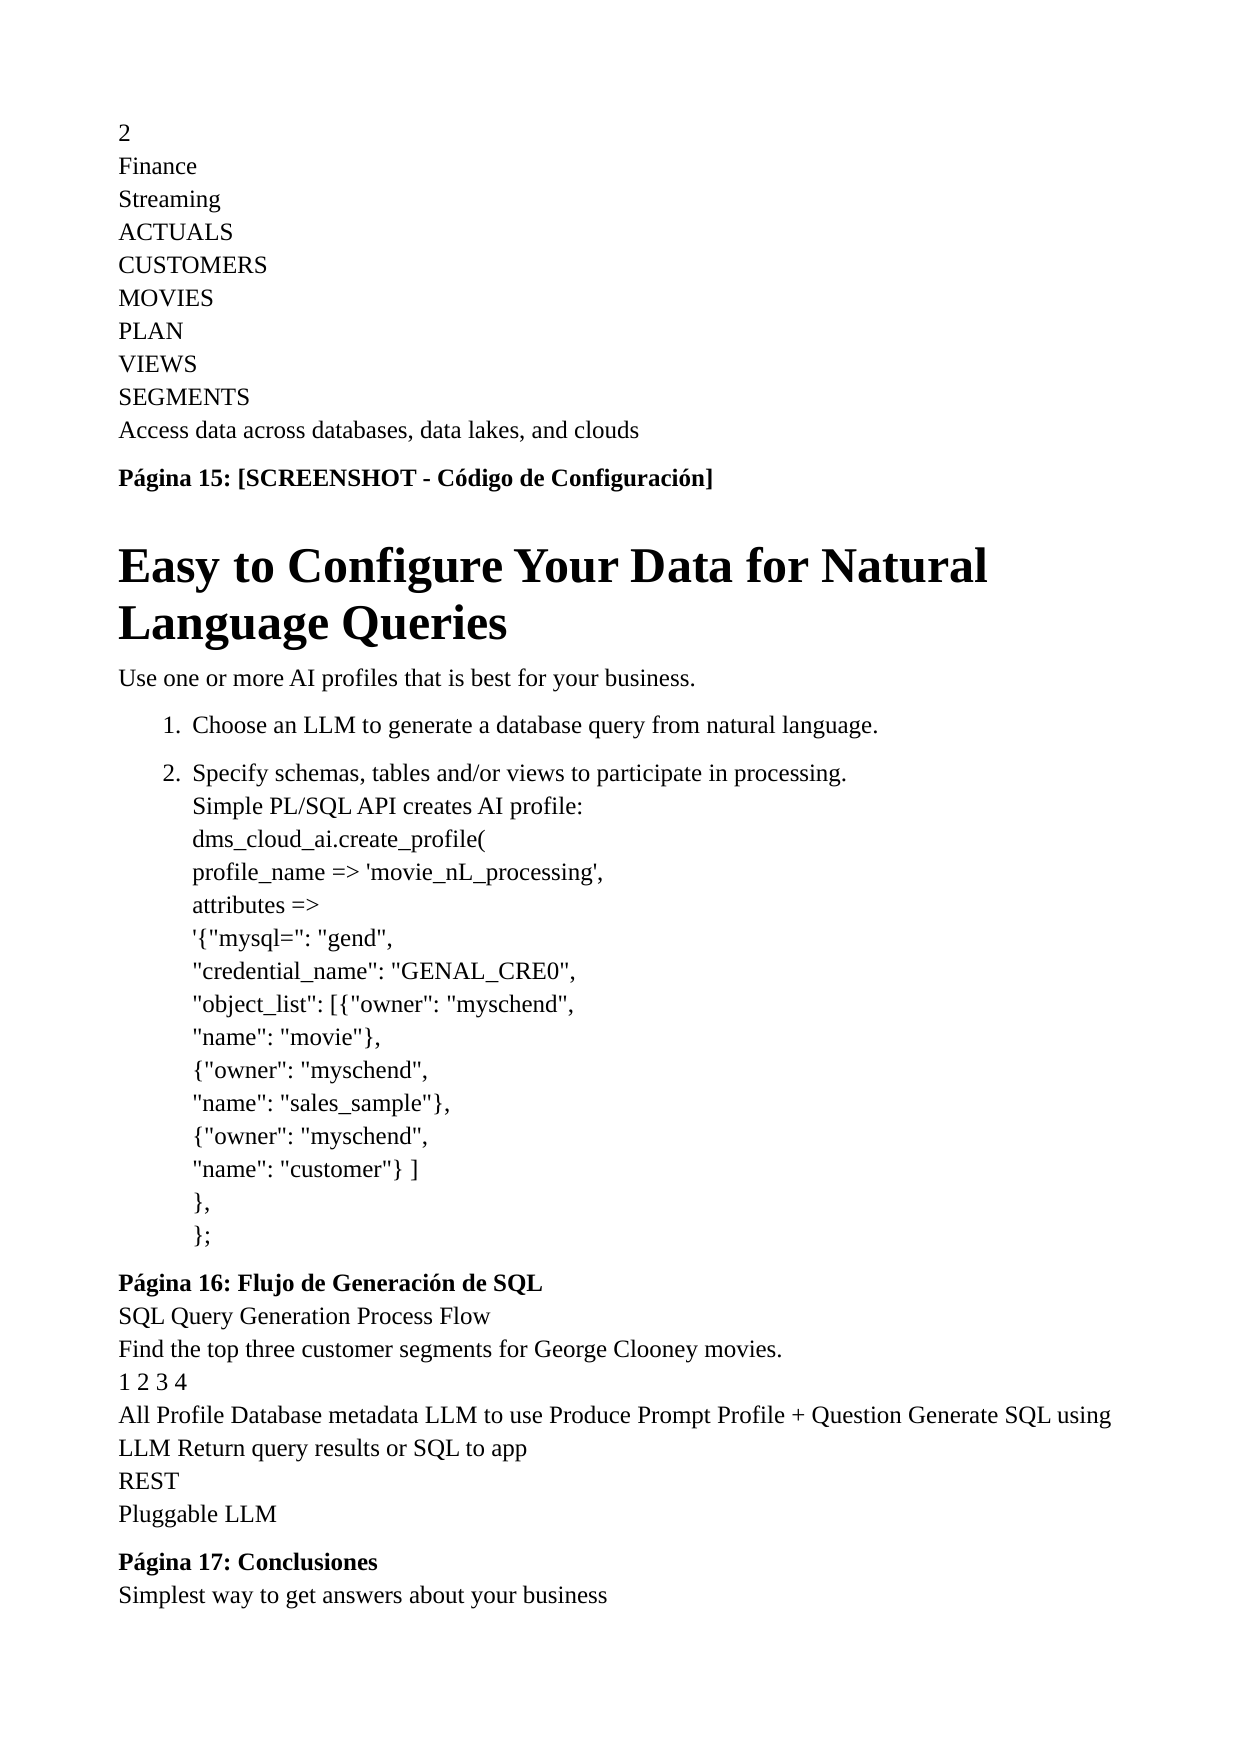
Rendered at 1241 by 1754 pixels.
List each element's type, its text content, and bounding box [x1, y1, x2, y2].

text 2 Finance Streaming ACTUALS CUSTOMERS MOVIES PLAN VIEWS SEGMENTS Access data across databases, data lakes, and clouds [118, 118, 1122, 444]
list Choose an LLM to generate a database query from natural language. [162, 711, 1122, 739]
subtitle Easy to Configure Your Data for Natural Language Queries [118, 536, 1122, 651]
list Specify schemas, tables and/or views to participate in processing. Simple PL/SQL API creates AI profile: dms_cloud_ai.create_profile( profile_name => 'movie_nL_processing', attributes => '{"mysql=": "gend", "credential_name": "GENAL_CRE0", "object_list": [{"owner": "myschend", "name": "movie"}, {"owner": "myschend", "name": "sales_sample"}, {"owner": "myschend", "name": "customer"} ] }, }; [162, 758, 1122, 1249]
text Página 15: [SCREENSHOT - Código de Configuración] [118, 463, 1122, 492]
text Página 16: Flujo de Generación de SQL SQL Query Generation Process Flow Find the top three customer segments for George Clooney movies. 1 2 3 4 All Profile Database metadata LLM to use Produce Prompt Profile + Question Generate SQL using LLM Return query results or SQL to app REST Pluggable LLM [118, 1268, 1122, 1528]
text Página 17: Conclusiones Simplest way to get answers about your business [118, 1547, 1122, 1609]
text Use one or more AI profiles that is best for your business. [118, 663, 1122, 692]
